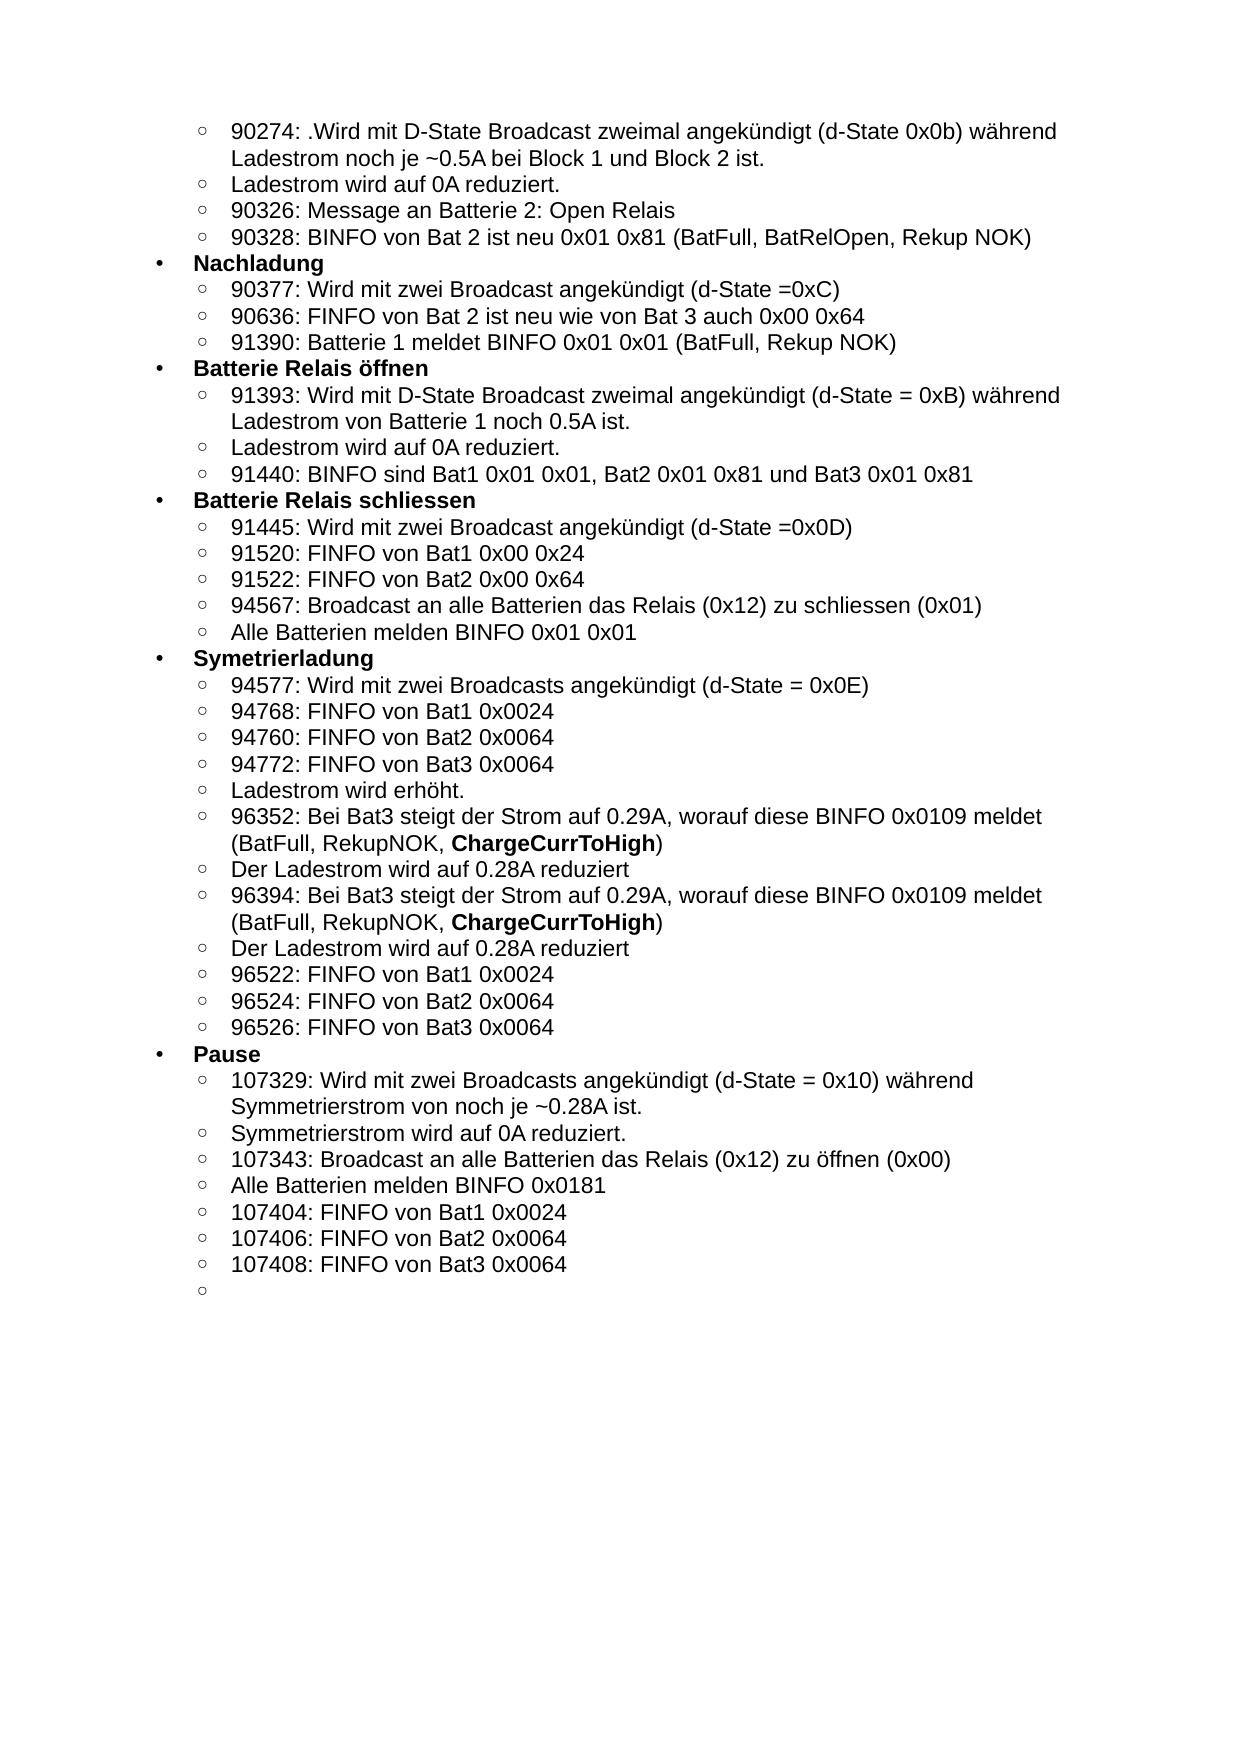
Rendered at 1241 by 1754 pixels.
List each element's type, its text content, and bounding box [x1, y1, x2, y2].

list 96352: Bei Bat3 steigt der Strom auf 0.29A, worauf diese BINFO 0x0109 meldet (BatFull, RekupNOK, ChargeCurrToHigh) [193, 803, 1122, 856]
list 107404: FINFO von Bat1 0x0024 [193, 1199, 1122, 1225]
list Ladestrom wird auf 0A reduziert. [193, 171, 1122, 197]
list 107343: Broadcast an alle Batterien das Relais (0x12) zu öffnen (0x00) [193, 1146, 1122, 1172]
list Der Ladestrom wird auf 0.28A reduziert [193, 856, 1122, 882]
list 91522: FINFO von Bat2 0x00 0x64 [193, 566, 1122, 592]
list 96522: FINFO von Bat1 0x0024 [193, 961, 1122, 988]
list 90377: Wird mit zwei Broadcast angekündigt (d-State =0xC) [193, 276, 1122, 303]
list Symetrierladung [156, 645, 1122, 672]
list 107329: Wird mit zwei Broadcasts angekündigt (d-State = 0x10) während Symmetrierstrom von noch je ~0.28A ist. [193, 1067, 1122, 1119]
list Der Ladestrom wird auf 0.28A reduziert [193, 935, 1122, 961]
list 90274: .Wird mit D-State Broadcast zweimal angekündigt (d-State 0x0b) während Ladestrom noch je ~0.5A bei Block 1 und Block 2 ist. [193, 118, 1122, 171]
list Alle Batterien melden BINFO 0x0181 [193, 1172, 1122, 1199]
list 94577: Wird mit zwei Broadcasts angekündigt (d-State = 0x0E) [193, 672, 1122, 698]
list 91393: Wird mit D-State Broadcast zweimal angekündigt (d-State = 0xB) während Ladestrom von Batterie 1 noch 0.5A ist. [193, 382, 1122, 434]
list 96526: FINFO von Bat3 0x0064 [193, 1014, 1122, 1041]
list 96524: FINFO von Bat2 0x0064 [193, 988, 1122, 1014]
list Ladestrom wird auf 0A reduziert. [193, 434, 1122, 461]
list Alle Batterien melden BINFO 0x01 0x01 [193, 619, 1122, 645]
list 107406: FINFO von Bat2 0x0064 [193, 1225, 1122, 1251]
list 91440: BINFO sind Bat1 0x01 0x01, Bat2 0x01 0x81 und Bat3 0x01 0x81 [193, 461, 1122, 487]
list Pause [156, 1041, 1122, 1067]
list 90326: Message an Batterie 2: Open Relais [193, 197, 1122, 223]
list 94760: FINFO von Bat2 0x0064 [193, 724, 1122, 751]
list 107408: FINFO von Bat3 0x0064 [193, 1251, 1122, 1278]
list 91390: Batterie 1 meldet BINFO 0x01 0x01 (BatFull, Rekup NOK) [193, 329, 1122, 355]
list 91520: FINFO von Bat1 0x00 0x24 [193, 540, 1122, 566]
list Batterie Relais schliessen [156, 487, 1122, 513]
list 91445: Wird mit zwei Broadcast angekündigt (d-State =0x0D) [193, 513, 1122, 540]
list 96394: Bei Bat3 steigt der Strom auf 0.29A, worauf diese BINFO 0x0109 meldet (BatFull, RekupNOK, ChargeCurrToHigh) [193, 882, 1122, 935]
list Ladestrom wird erhöht. [193, 777, 1122, 803]
list Symmetrierstrom wird auf 0A reduziert. [193, 1119, 1122, 1146]
list Batterie Relais öffnen [156, 355, 1122, 382]
list 94567: Broadcast an alle Batterien das Relais (0x12) zu schliessen (0x01) [193, 592, 1122, 619]
list 94768: FINFO von Bat1 0x0024 [193, 698, 1122, 724]
list 94772: FINFO von Bat3 0x0064 [193, 751, 1122, 777]
list Nachladung [156, 250, 1122, 276]
list 90636: FINFO von Bat 2 ist neu wie von Bat 3 auch 0x00 0x64 [193, 303, 1122, 329]
list 90328: BINFO von Bat 2 ist neu 0x01 0x81 (BatFull, BatRelOpen, Rekup NOK) [193, 223, 1122, 250]
